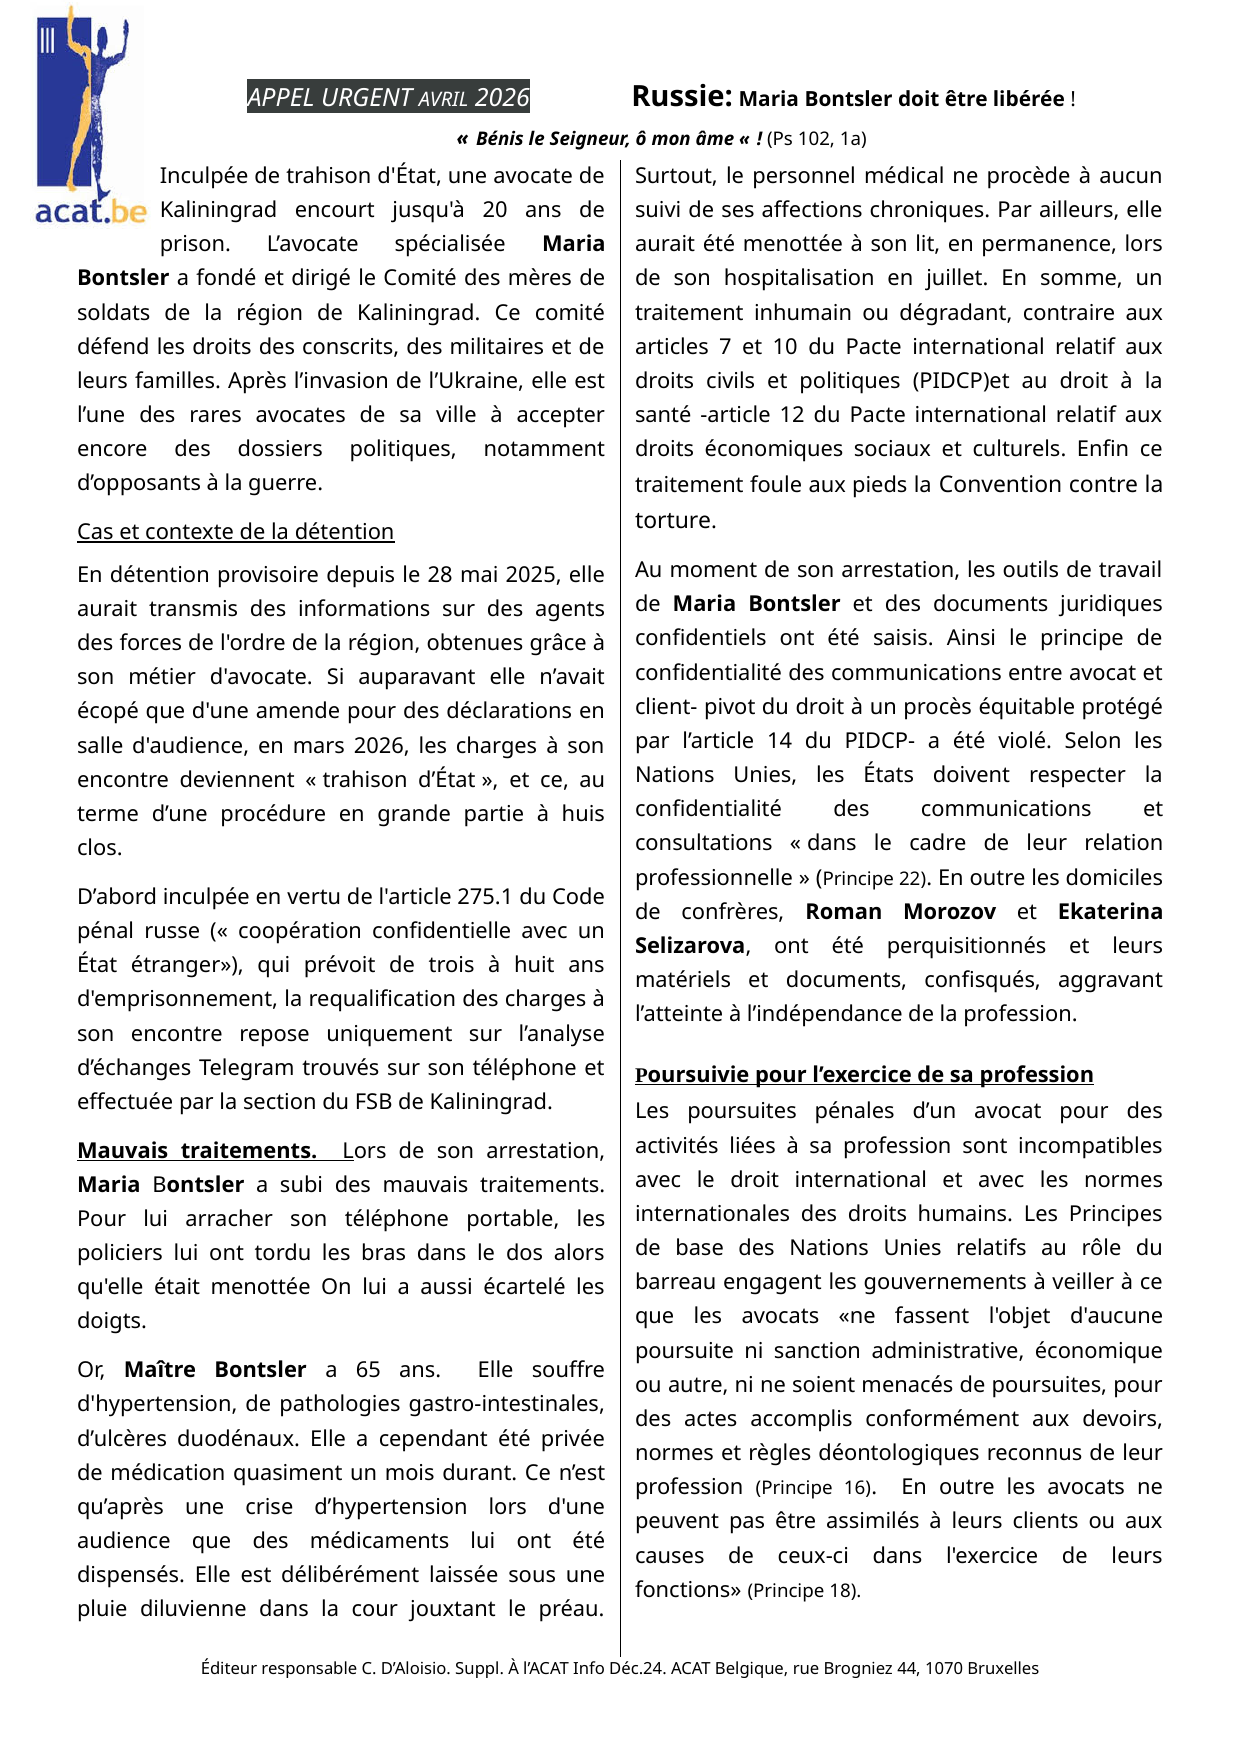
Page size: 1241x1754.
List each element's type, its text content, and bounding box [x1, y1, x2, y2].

text D’abord inculpée en vertu de l'article 275.1 du Code pénal russe (« coopération confidentielle avec un État étranger»), qui prévoit de trois à huit ans d'emprisonnement, la requalification des charges à son encontre repose uniquement sur l’analyse d’échanges Telegram trouvés sur son téléphone et effectuée par la section du FSB de Kaliningrad. [77, 881, 605, 1116]
picture [39, 30, 162, 237]
text En détention provisoire depuis le 28 mai 2025, elle aurait transmis des informations sur des agents des forces de l'ordre de la région, obtenues grâce à son métier d'avocate. Si auparavant elle n’avait écopé que d'une amende pour des déclarations en salle d'audience, en mars 2026, les charges à son encontre deviennent « trahison d’État », et ce, au terme d’une procédure en grande partie à huis clos. [77, 559, 605, 862]
text Mauvais traitements. Lors de son arrestation, Maria Bontsler a subi des mauvais traitements. Pour lui arracher son téléphone portable, les policiers lui ont tordu les bras dans le dos alors qu'elle était menottée On lui a aussi écartelé les doigts. [77, 1135, 605, 1335]
text « Bénis le Seigneur, ô mon âme « ! (Ps 102, 1a) [162, 123, 1163, 151]
text Au moment de son arrestation, les outils de travail de Maria Bontsler et des documents juridiques confidentiels ont été saisis. Ainsi le principe de confidentialité des communications entre avocat et client- pivot du droit à un procès équitable protégé par l’article 14 du PIDCP- a été violé. Selon les Nations Unies, les États doivent respecter la confidentialité des communications et consultations « dans le cadre de leur relation professionnelle » (Principe 22). En outre les domiciles de confrères, Roman Morozov et Ekaterina Selizarova, ont été perquisitionnés et leurs matériels et documents, confisqués, aggravant l’atteinte à l’indépendance de la profession. [635, 554, 1163, 1028]
text Inculpée de trahison d'État, une avocate de Kaliningrad encourt jusqu'à 20 ans de prison. L’avocate spécialisée Maria Bontsler a fondé et dirigé le Comité des mères de soldats de la région de Kaliningrad. Ce comité défend les droits des conscrits, des militaires et de leurs familles. Après l’invasion de l’Ukraine, elle est l’une des rares avocates de sa ville à accepter encore des dossiers politiques, notamment d’opposants à la guerre. [77, 160, 605, 497]
text Les poursuites pénales d’un avocat pour des activités liées à sa profession sont incompatibles avec le droit international et avec les normes internationales des droits humains. Les Principes de base des Nations Unies relatifs au rôle du barreau engagent les gouvernements à veiller à ce que les avocats «ne fassent l'objet d'aucune poursuite ni sanction administrative, économique ou autre, ni ne soient menacés de poursuites, pour des actes accomplis conformément aux devoirs, normes et règles déontologiques reconnus de leur profession (Principe 16). En outre les avocats ne peuvent pas être assimilés à leurs clients ou aux causes de ceux-ci dans l'exercice de leurs fonctions» (Principe 18). [635, 1096, 1163, 1604]
subtitle Poursuivie pour l’exercice de sa profession [635, 1059, 1163, 1089]
text APPEL URGENT avril 2026 Russie: Maria Bontsler doit être libérée ! [162, 75, 1163, 115]
text Cas et contexte de la détention [77, 516, 605, 546]
text Or, Maître Bontsler a 65 ans. Elle souffre d'hypertension, de pathologies gastro-intestinales, d’ulcères duodénaux. Elle a cependant été privée de médication quasiment un mois durant. Ce n’est qu’après une crise d’hypertension lors d'une audience que des médicaments lui ont été dispensés. Elle est délibérément laissée sous une pluie diluvienne dans la cour jouxtant le préau. [77, 1354, 605, 1623]
text Surtout, le personnel médical ne procède à aucun suivi de ses affections chroniques. Par ailleurs, elle aurait été menottée à son lit, en permanence, lors de son hospitalisation en juillet. En somme, un traitement inhumain ou dégradant, contraire aux articles 7 et 10 du Pacte international relatif aux droits civils et politiques (PIDCP)et au droit à la santé -article 12 du Pacte international relatif aux droits économiques sociaux et culturels. Enfin ce traitement foule aux pieds la Convention contre la torture. [635, 160, 1163, 535]
